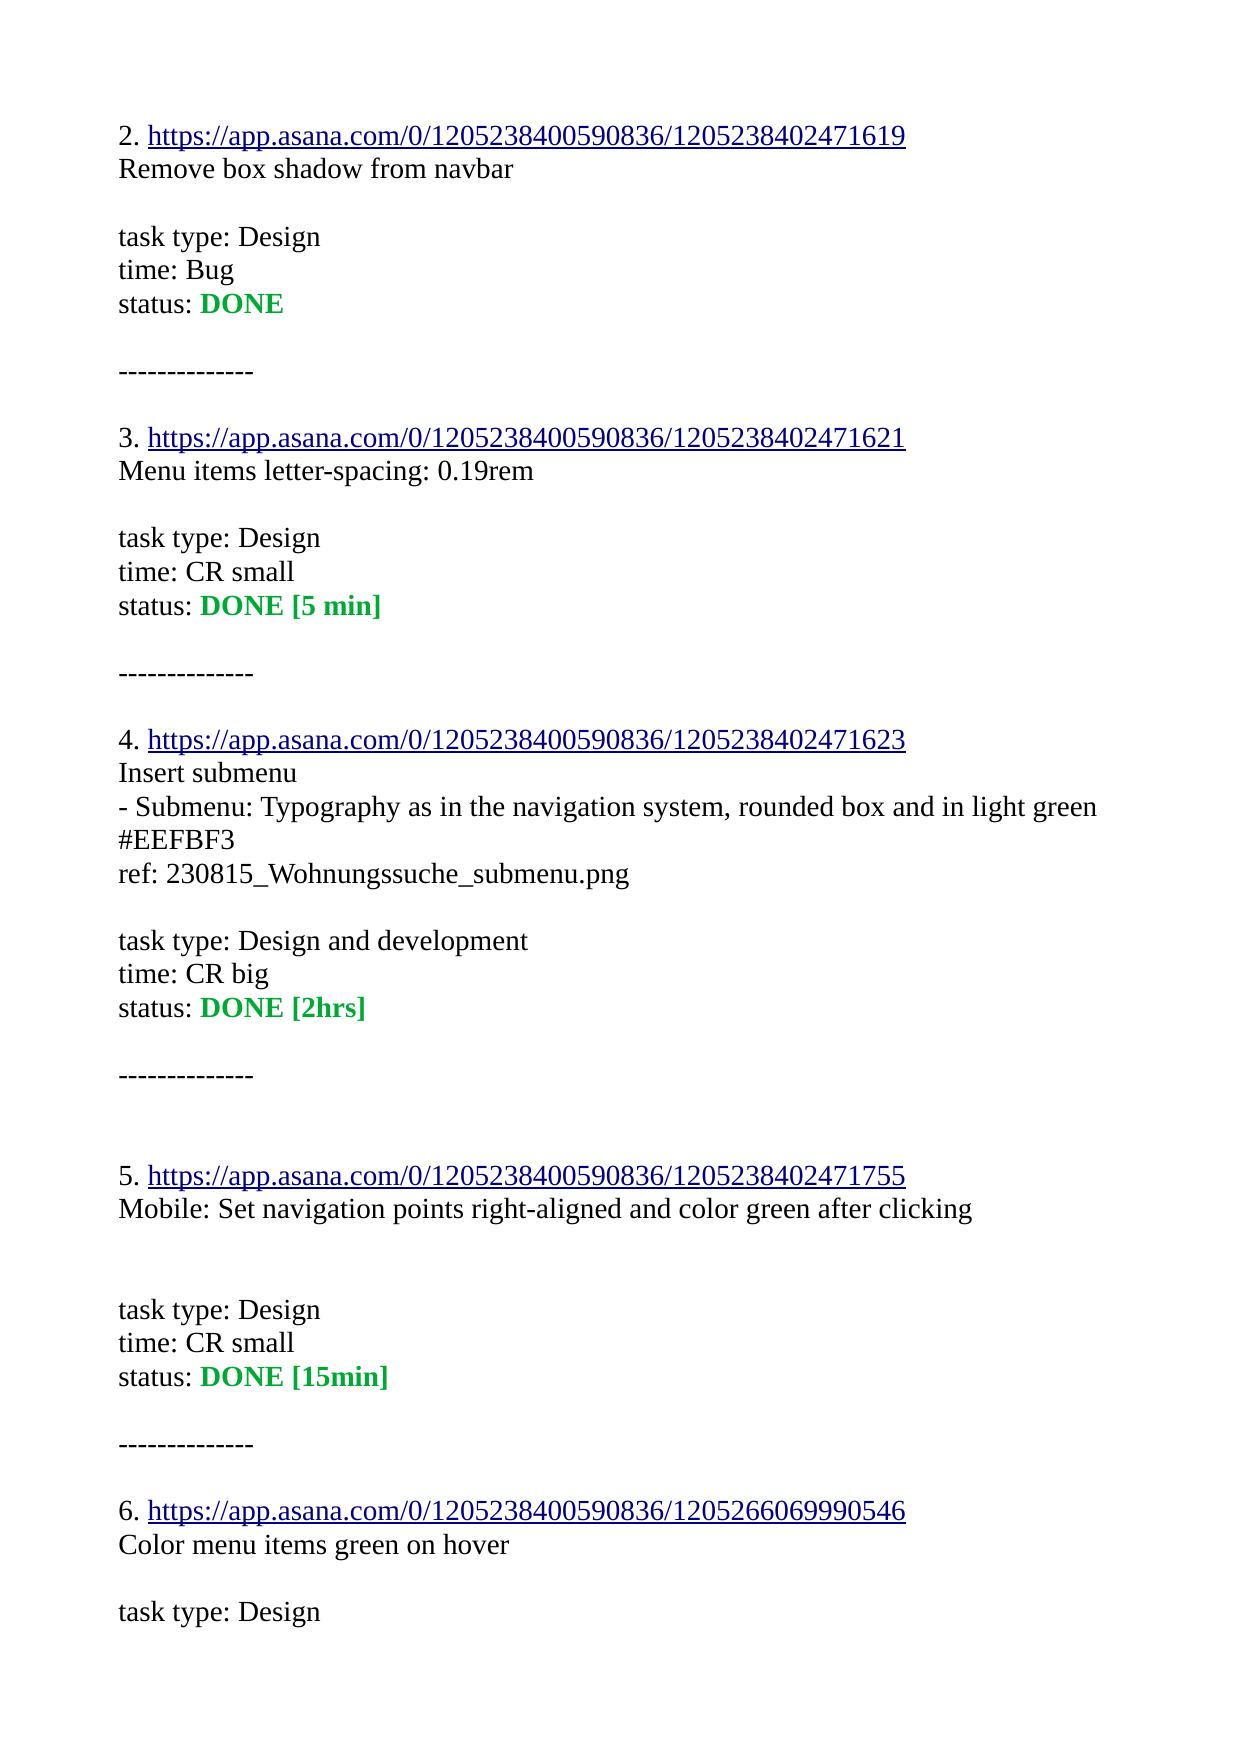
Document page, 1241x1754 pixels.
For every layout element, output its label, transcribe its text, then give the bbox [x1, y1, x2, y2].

text time: CR big [118, 957, 1122, 990]
text status: DONE [2hrs] [118, 990, 1122, 1024]
text status: DONE [15min] [118, 1359, 1122, 1393]
text 4. https://app.asana.com/0/1205238400590836/1205238402471623 [118, 722, 1122, 755]
text task type: Design [118, 521, 1122, 554]
text task type: Design [118, 1292, 1122, 1326]
text Remove box shadow from navbar [118, 152, 1122, 185]
text 6. https://app.asana.com/0/1205238400590836/1205266069990546 [118, 1493, 1122, 1527]
text Insert submenu [118, 755, 1122, 789]
text 2. https://app.asana.com/0/1205238400590836/1205238402471619 [118, 118, 1122, 152]
text time: CR small [118, 1326, 1122, 1359]
text 5. https://app.asana.com/0/1205238400590836/1205238402471755 [118, 1158, 1122, 1191]
text Menu items letter-spacing: 0.19rem [118, 453, 1122, 487]
text task type: Design and development [118, 923, 1122, 957]
text time: CR small [118, 554, 1122, 588]
text -------------- [118, 353, 1122, 386]
text -------------- [118, 655, 1122, 688]
text -------------- [118, 1057, 1122, 1091]
text Color menu items green on hover [118, 1527, 1122, 1560]
text task type: Design [118, 219, 1122, 252]
text status: DONE [5 min] [118, 588, 1122, 621]
text ref: 230815_Wohnungssuche_submenu.png [118, 856, 1122, 889]
text -------------- [118, 1426, 1122, 1460]
text 3. https://app.asana.com/0/1205238400590836/1205238402471621 [118, 420, 1122, 453]
text - Submenu: Typography as in the navigation system, rounded box and in light green #EEFBF3 [118, 789, 1122, 856]
text Mobile: Set navigation points right-aligned and color green after clicking [118, 1191, 1122, 1225]
text status: DONE [118, 286, 1122, 319]
text task type: Design [118, 1594, 1122, 1627]
text time: Bug [118, 252, 1122, 286]
